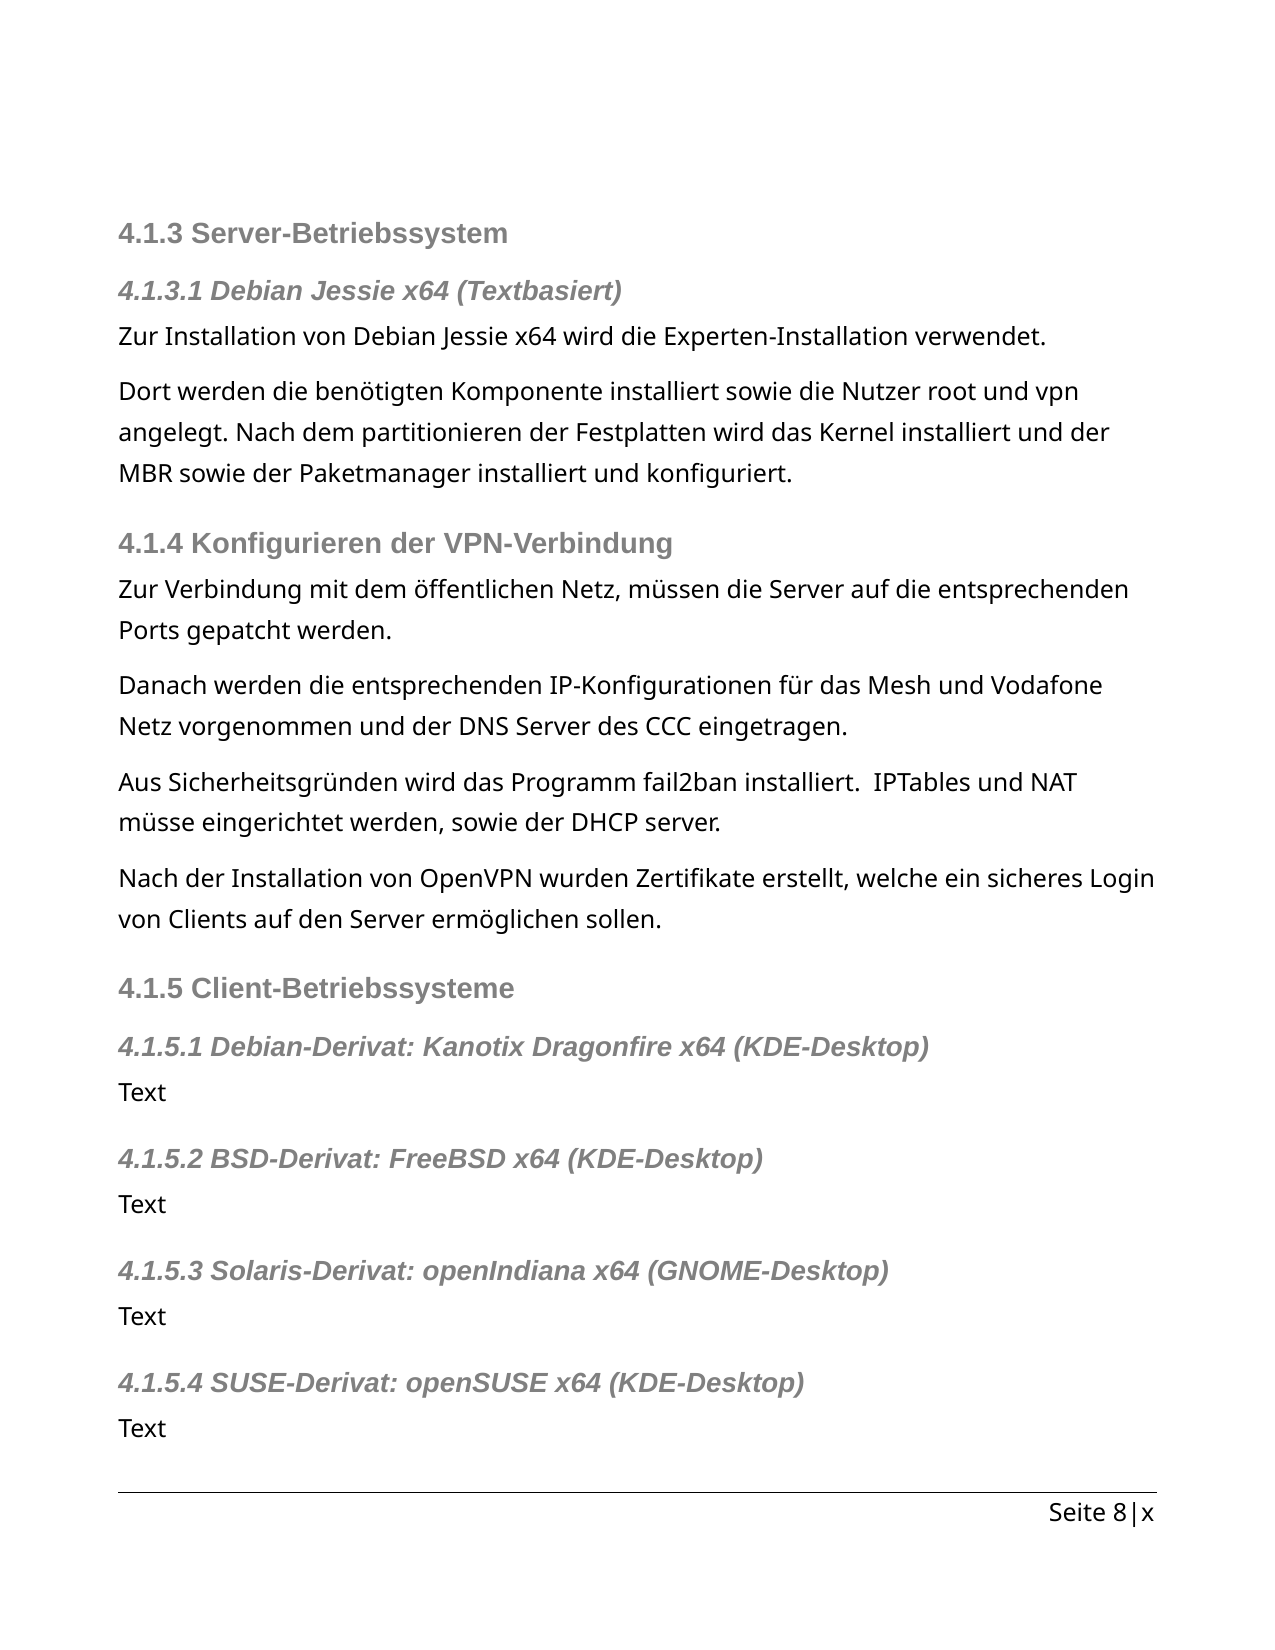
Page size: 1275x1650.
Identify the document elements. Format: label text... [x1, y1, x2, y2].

text Nach der Installation von OpenVPN wurden Zertifikate erstellt, welche ein sicheres Login von Clients auf den Server ermöglichen sollen. [118, 861, 1157, 935]
subtitle 4.1.5.2 BSD-Derivat: FreeBSD x64 (KDE-Desktop) [118, 1142, 1157, 1174]
text Text [118, 1187, 1157, 1221]
subtitle 4.1.5.4 SUSE-Derivat: openSUSE x64 (KDE-Desktop) [118, 1367, 1157, 1399]
subtitle 4.1.4 Konfigurieren der VPN-Verbindung [118, 526, 1157, 559]
subtitle 4.1.3 Server-Betriebssystem [118, 216, 1157, 249]
subtitle 4.1.5.1 Debian-Derivat: Kanotix Dragonfire x64 (KDE-Desktop) [118, 1030, 1157, 1062]
subtitle 4.1.5.3 Solaris-Derivat: openIndiana x64 (GNOME-Desktop) [118, 1254, 1157, 1286]
text Text [118, 1411, 1157, 1445]
text Aus Sicherheitsgründen wird das Programm fail2ban installiert. IPTables und NAT müsse eingerichtet werden, sowie der DHCP server. [118, 764, 1157, 839]
text Zur Verbindung mit dem öffentlichen Netz, müssen die Server auf die entsprechenden Ports gepatcht werden. [118, 572, 1157, 647]
text Danach werden die entsprechenden IP-Konfigurationen für das Mesh und Vodafone Netz vorgenommen und der DNS Server des CCC eingetragen. [118, 668, 1157, 743]
subtitle 4.1.5 Client-Betriebssysteme [118, 971, 1157, 1005]
text Dort werden die benötigten Komponente installiert sowie die Nutzer root und vpn angelegt. Nach dem partitionieren der Festplatten wird das Kernel installiert und der MBR sowie der Paketmanager installiert und konfiguriert. [118, 374, 1157, 490]
text Zur Installation von Debian Jessie x64 wird die Experten-Installation verwendet. [118, 319, 1157, 353]
text Text [118, 1074, 1157, 1108]
text Text [118, 1299, 1157, 1333]
subtitle 4.1.3.1 Debian Jessie x64 (Textbasiert) [118, 274, 1157, 306]
